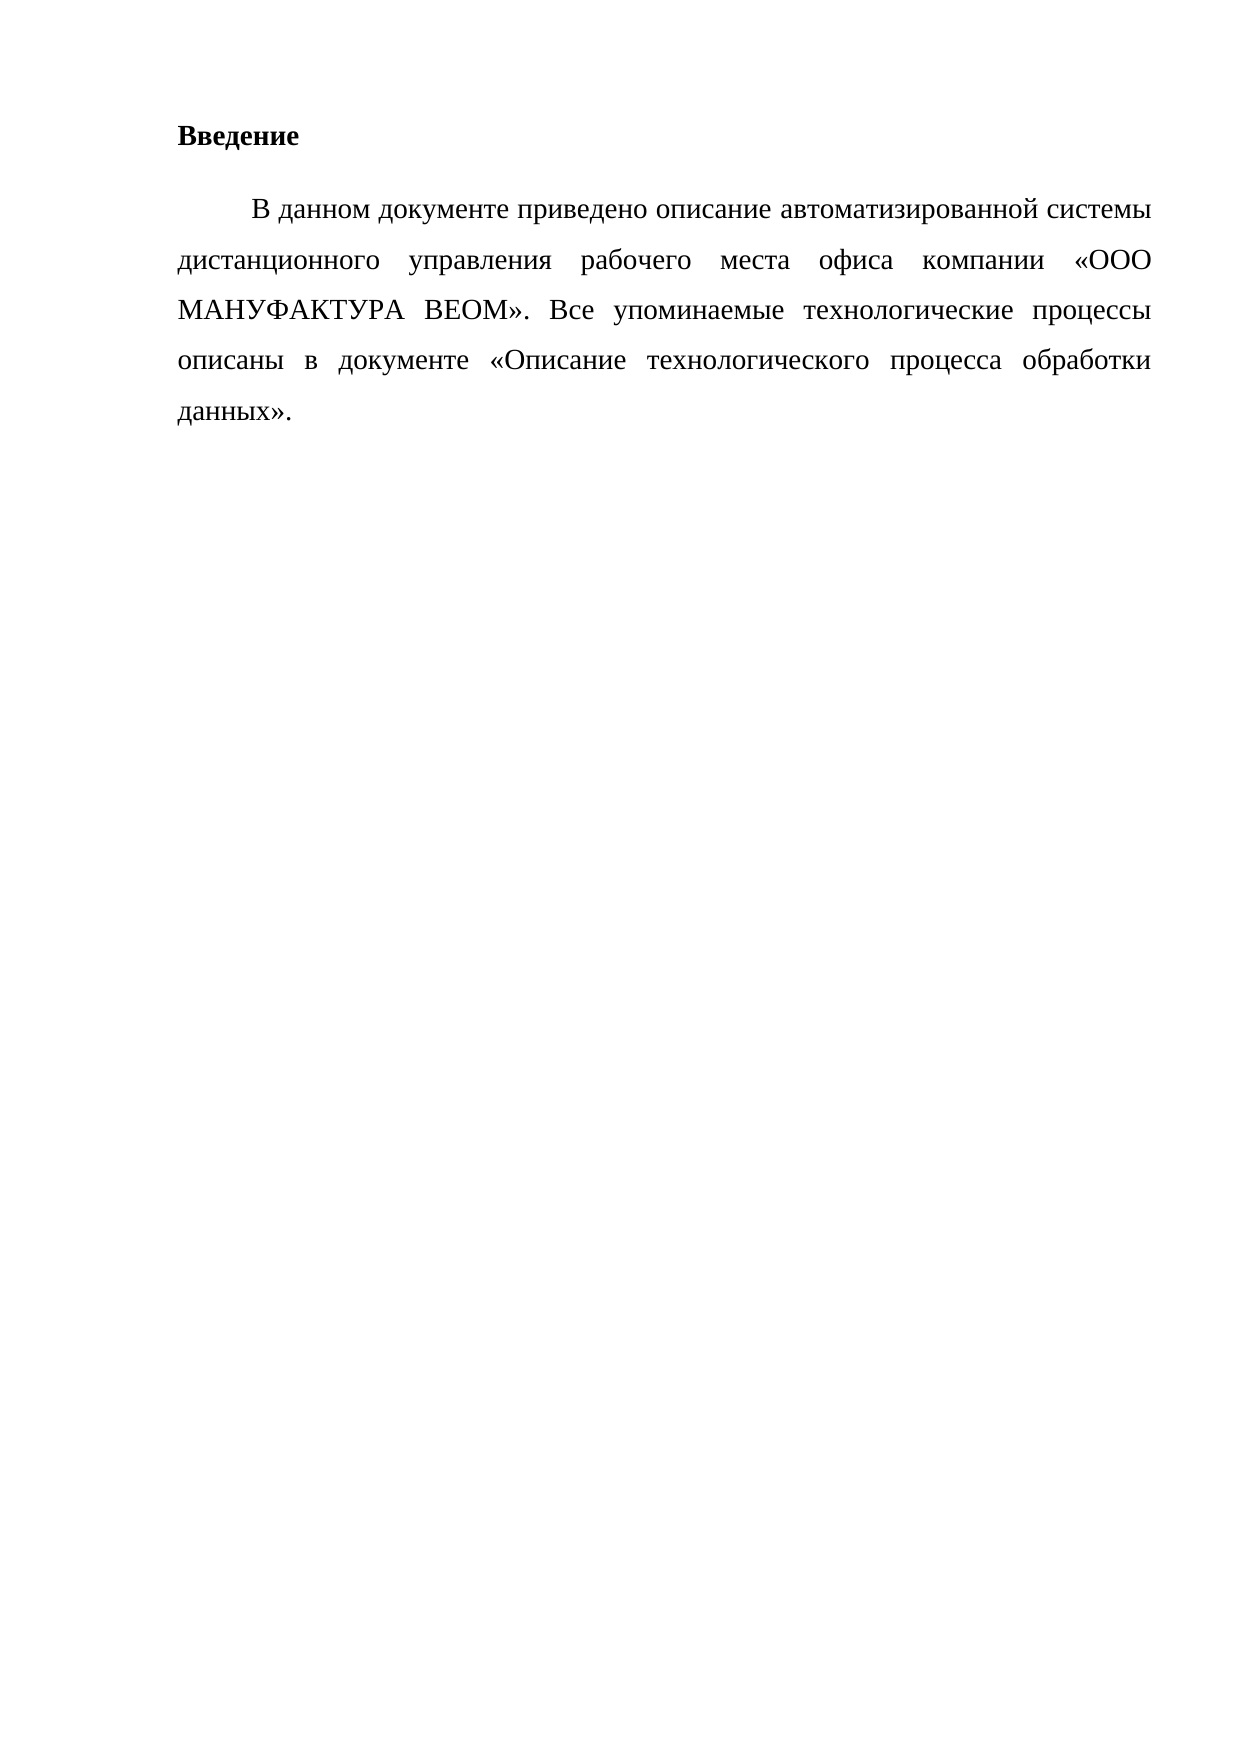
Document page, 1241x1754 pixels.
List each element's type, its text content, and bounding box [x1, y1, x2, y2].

text В данном документе приведено описание автоматизированной системы дистанционного управления рабочего места офиса компании «ООО МАНУФАКТУРА ВЕОМ». Все упоминаемые технологические процессы описаны в документе «Описание технологического процесса обработки данных». [177, 191, 1152, 426]
subtitle Введение [177, 118, 1152, 152]
